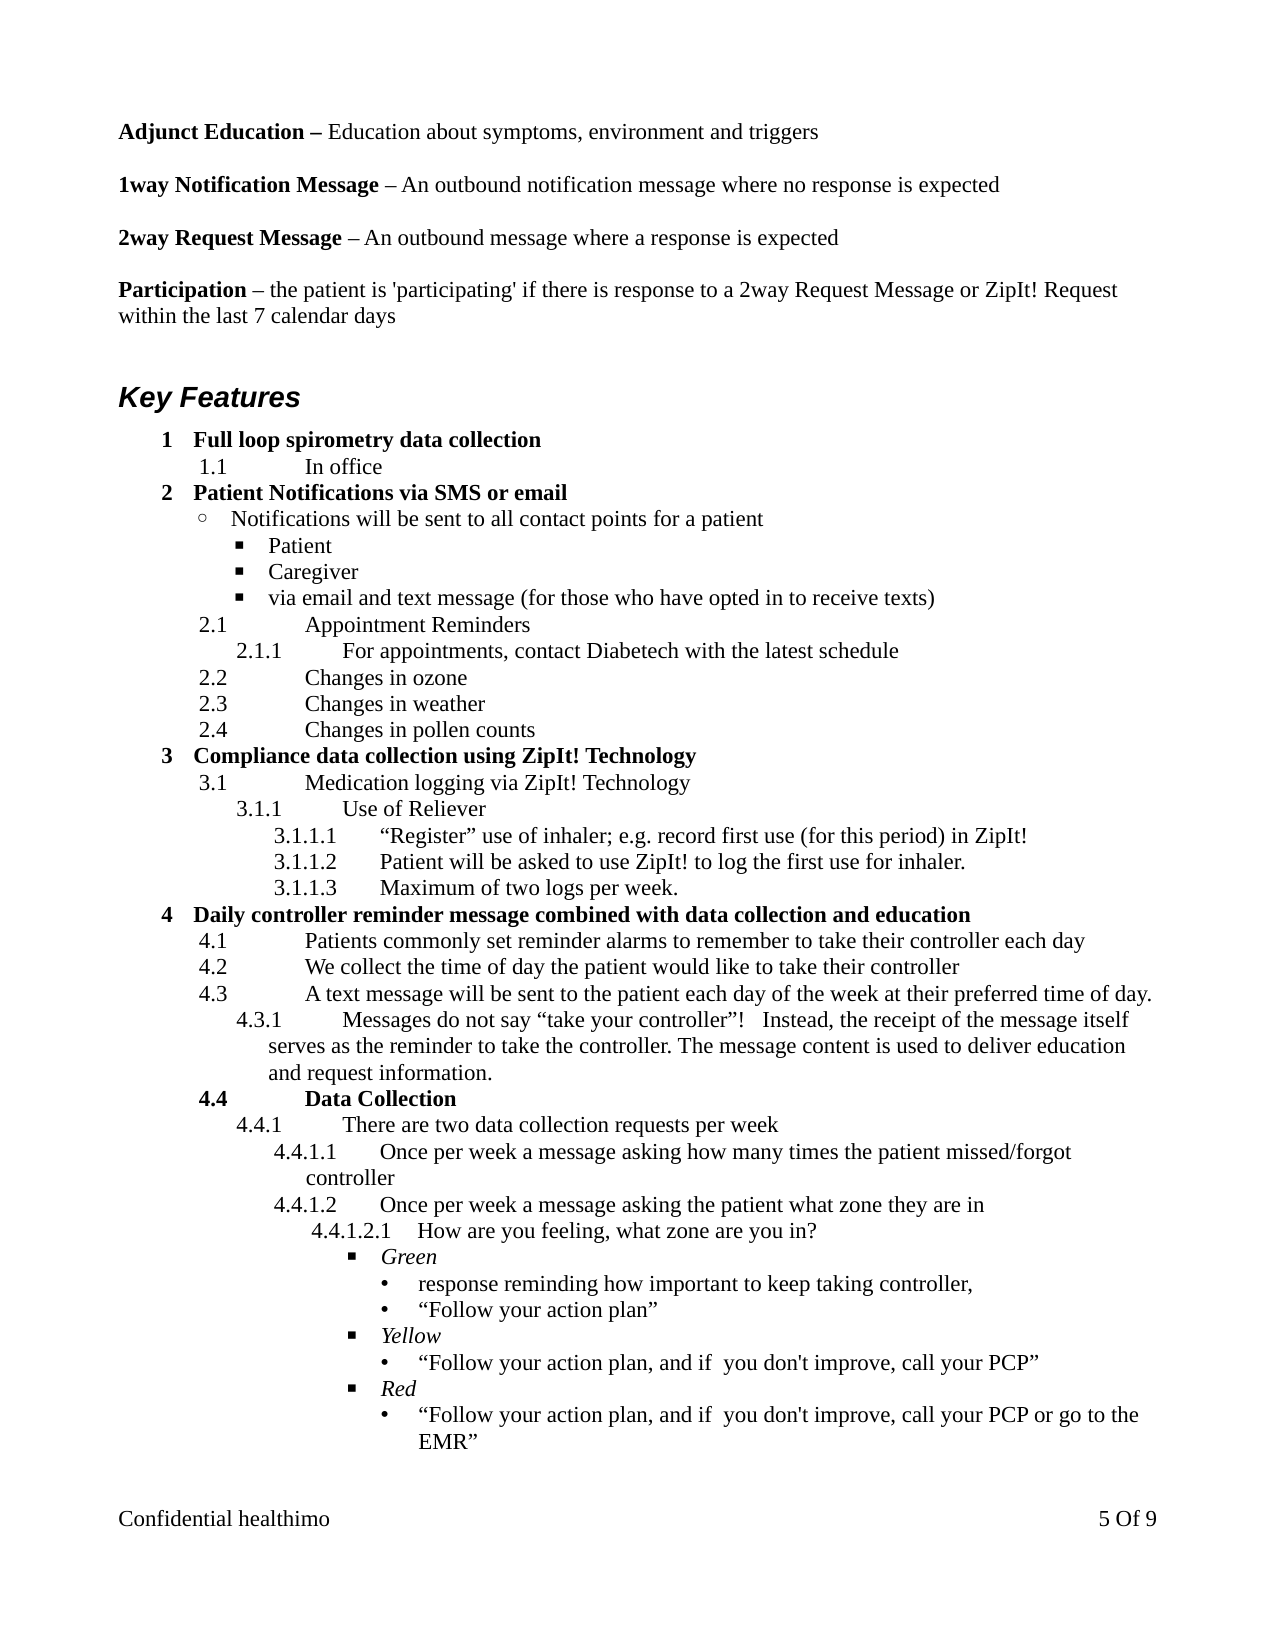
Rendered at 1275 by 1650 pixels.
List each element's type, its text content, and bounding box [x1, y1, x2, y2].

list Changes in pollen counts [193, 716, 1157, 743]
list Data Collection [193, 1085, 1157, 1112]
list Maximum of two logs per week. [268, 874, 1157, 901]
list In office [193, 453, 1157, 479]
list Messages do not say “take your controller”! Instead, the receipt of the message itself serves as the reminder to take the controller. The message content is used to deliver education and request information. [231, 1006, 1157, 1085]
list Medication logging via ZipIt! Technology [193, 769, 1157, 795]
list Patient [231, 532, 1157, 558]
list response reminding how important to keep taking controller, [381, 1270, 1157, 1296]
list “Register” use of inhaler; e.g. record first use (for this period) in ZipIt! [268, 822, 1157, 848]
list Green [343, 1243, 1157, 1270]
list Patient Notifications via SMS or email [156, 479, 1157, 505]
list We collect the time of day the patient would like to take their controller [193, 953, 1157, 980]
text Adjunct Education – Education about symptoms, environment and triggers [118, 118, 1157, 144]
list Compliance data collection using ZipIt! Technology [156, 743, 1157, 769]
list “Follow your action plan” [381, 1296, 1157, 1322]
list Daily controller reminder message combined with data collection and education [156, 901, 1157, 927]
list Changes in ozone [193, 663, 1157, 690]
text Participation – the patient is 'participating' if there is response to a 2way Request Message or ZipIt! Request within the last 7 calendar days [118, 276, 1157, 329]
list Appointment Reminders [193, 611, 1157, 637]
list Once per week a message asking how many times the patient missed/forgot controller [268, 1138, 1157, 1191]
list How are you feeling, what zone are you in? [306, 1217, 1157, 1243]
list Changes in weather [193, 690, 1157, 716]
list Yellow [343, 1322, 1157, 1349]
list Notifications will be sent to all contact points for a patient [193, 505, 1157, 532]
subtitle Key Features [118, 380, 1157, 414]
list “Follow your action plan, and if you don't improve, call your PCP” [381, 1349, 1157, 1375]
list Once per week a message asking the patient what zone they are in [268, 1191, 1157, 1217]
text 1way Notification Message – An outbound notification message where no response is expected [118, 171, 1157, 197]
list Patients commonly set reminder alarms to remember to take their controller each day [193, 927, 1157, 953]
text 2way Request Message – An outbound message where a response is expected [118, 223, 1157, 250]
list For appointments, contact Diabetech with the latest schedule [231, 637, 1157, 663]
list A text message will be sent to the patient each day of the week at their preferred time of day. [193, 980, 1157, 1006]
list Patient will be asked to use ZipIt! to log the first use for inhaler. [268, 848, 1157, 874]
list Caregiver [231, 558, 1157, 584]
list via email and text message (for those who have opted in to receive texts) [231, 584, 1157, 611]
list There are two data collection requests per week [231, 1112, 1157, 1138]
list Red [343, 1375, 1157, 1401]
list Use of Reliever [231, 795, 1157, 822]
list “Follow your action plan, and if you don't improve, call your PCP or go to the EMR” [381, 1401, 1157, 1454]
list Full loop spirometry data collection [156, 426, 1157, 453]
